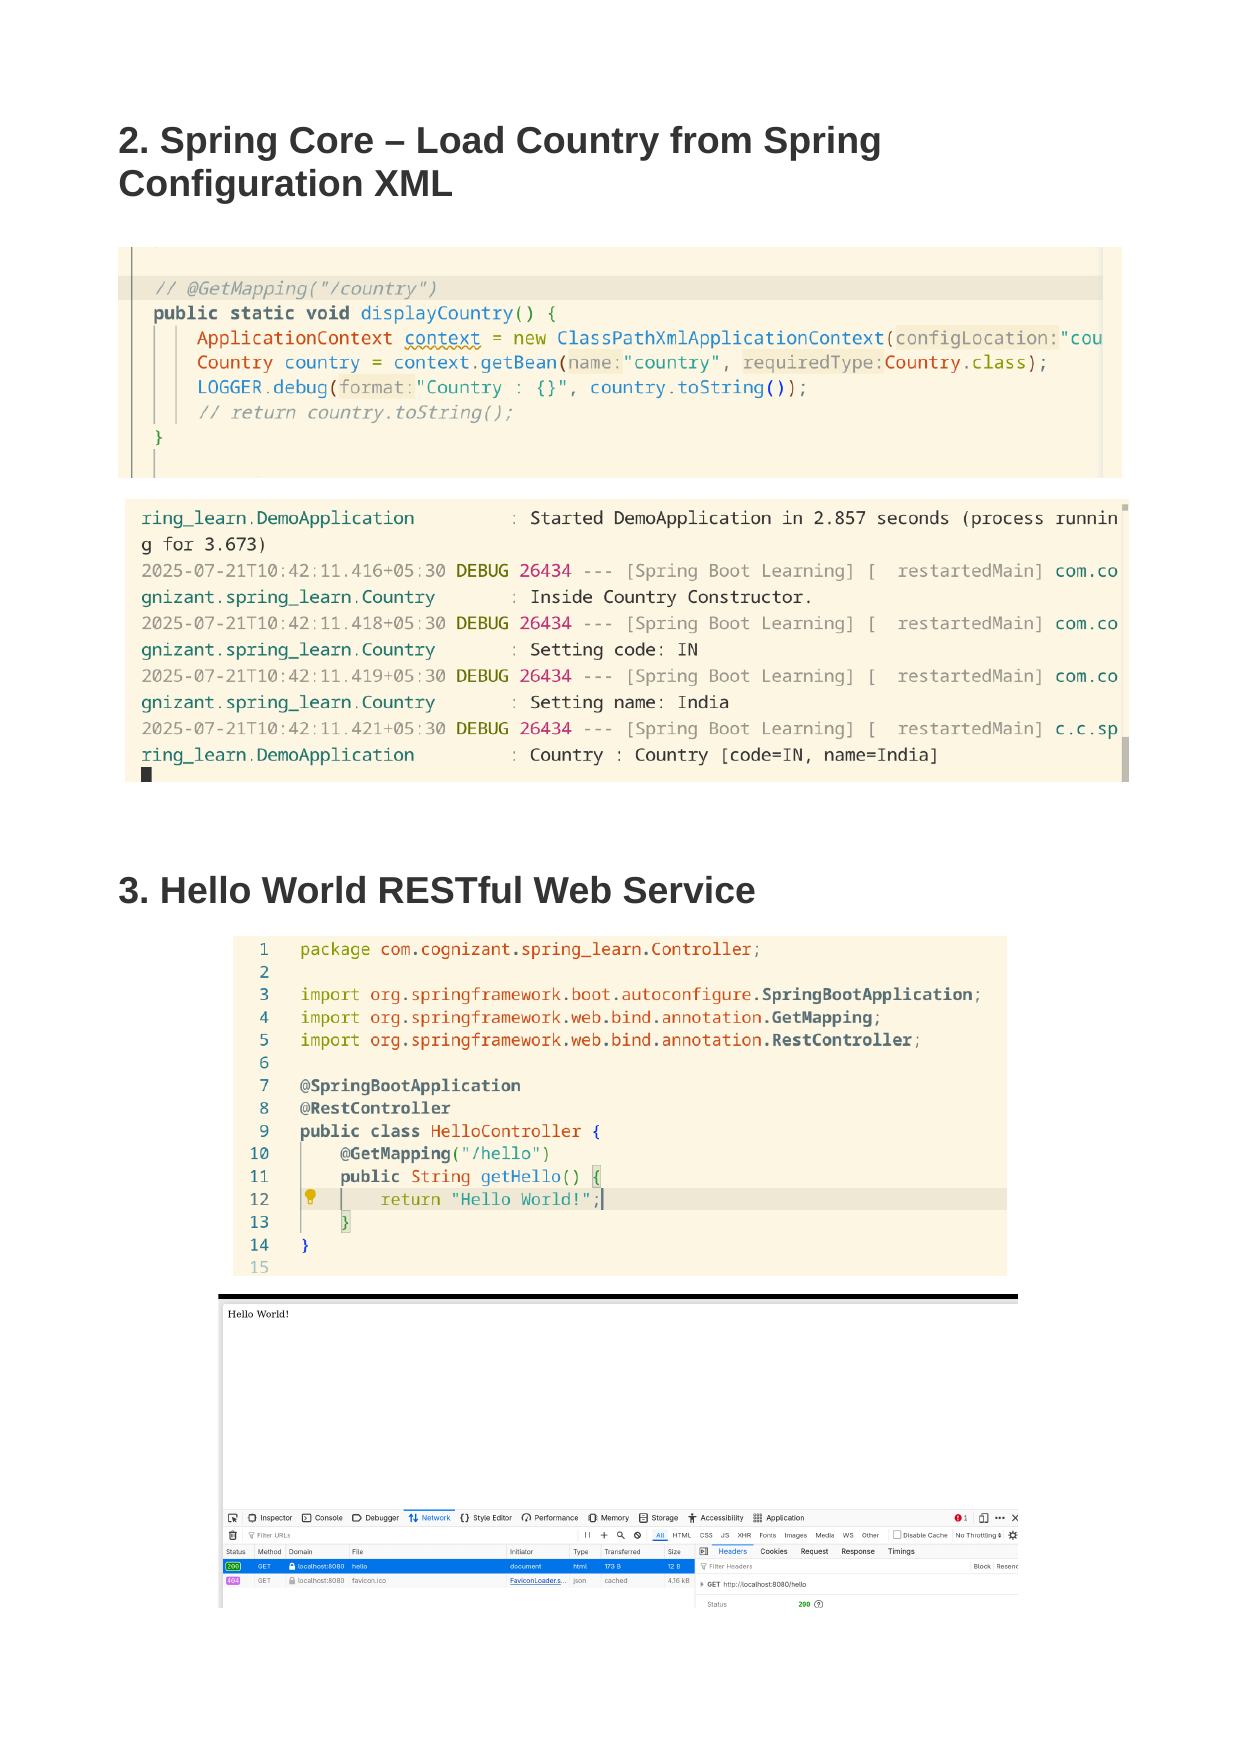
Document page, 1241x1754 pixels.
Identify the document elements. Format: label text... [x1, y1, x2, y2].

picture [233, 936, 1008, 1276]
picture [218, 1294, 1018, 1608]
text 3. Hello World RESTful Web Service [118, 868, 1122, 911]
text 2. Spring Core – Load Country from Spring Configuration XML [118, 118, 1122, 204]
picture [125, 499, 1129, 782]
picture [118, 247, 1123, 478]
